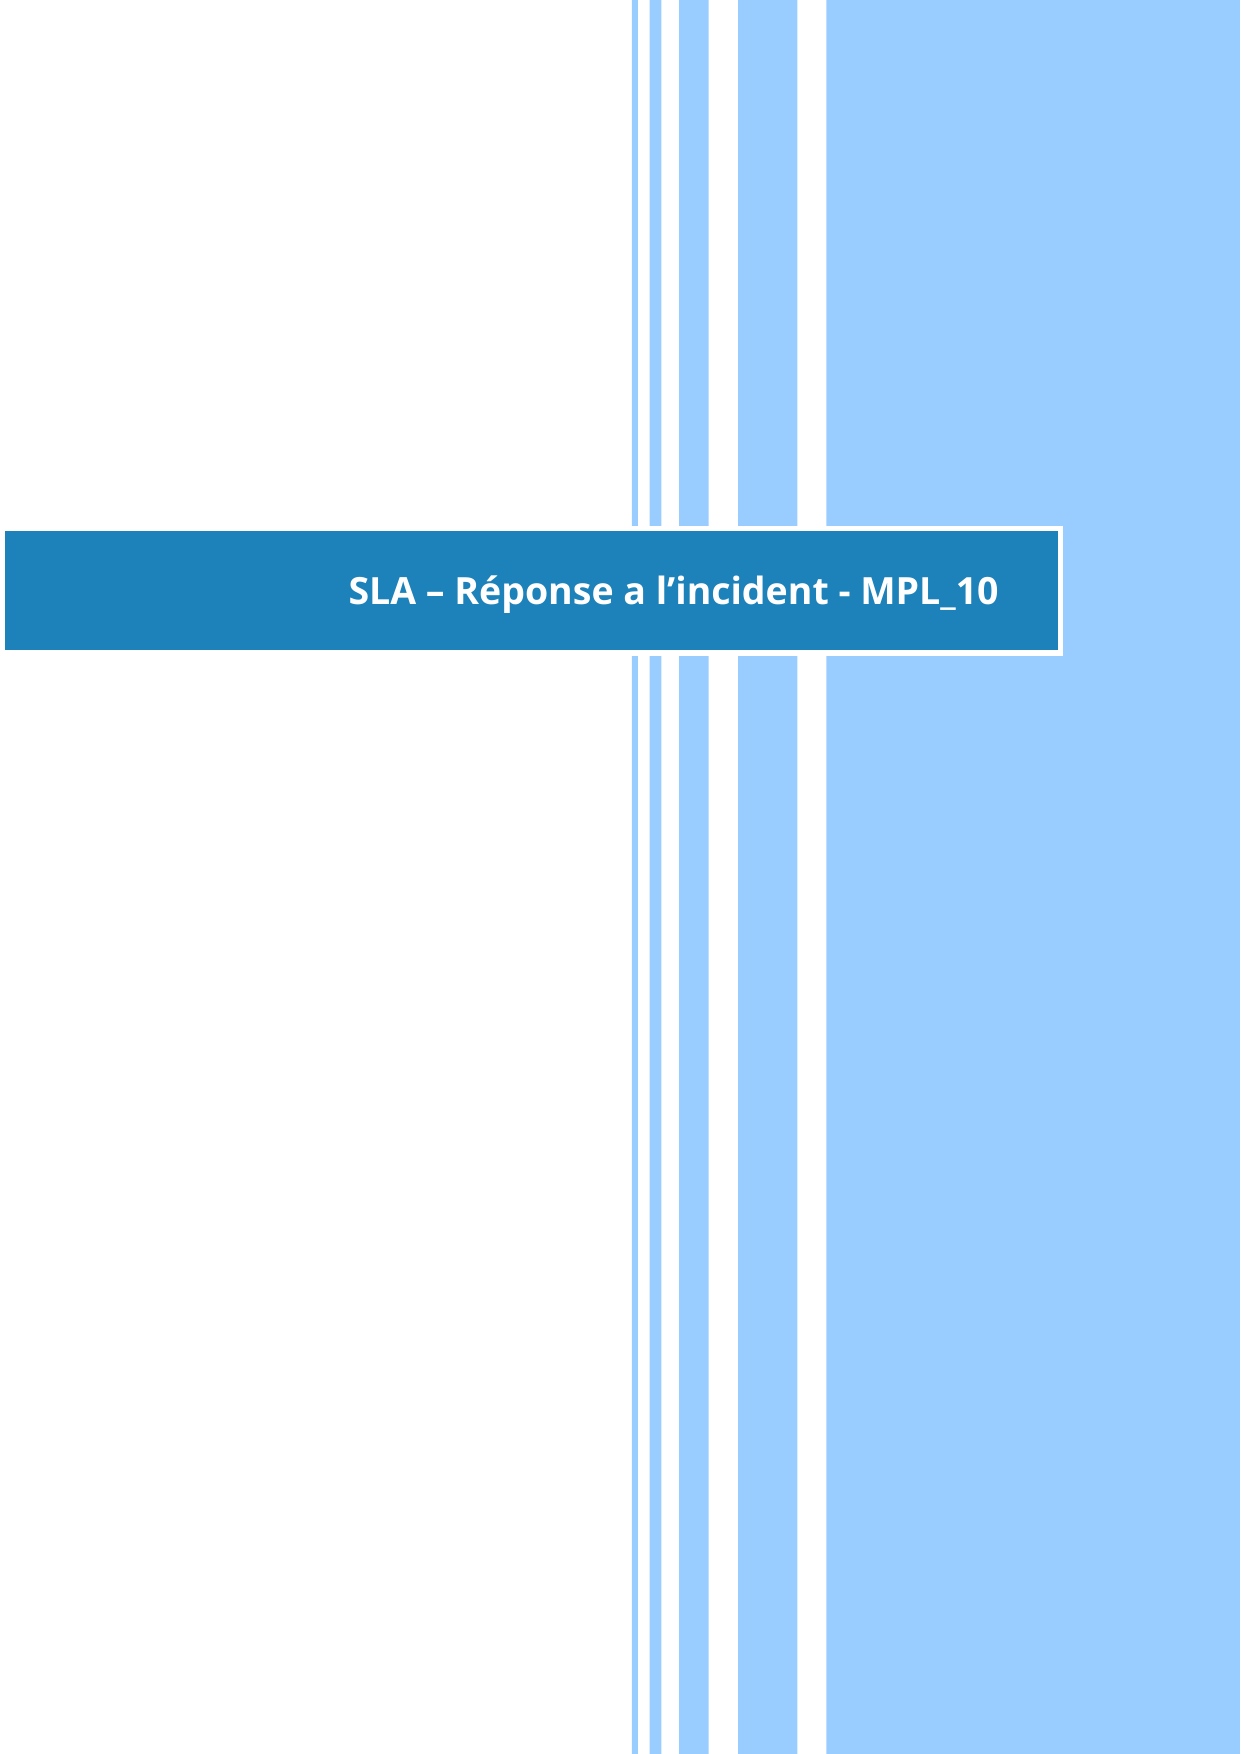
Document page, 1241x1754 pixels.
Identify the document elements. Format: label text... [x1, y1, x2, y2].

title SLA – Réponse a l’incident - MPL_10 [64, 565, 999, 616]
